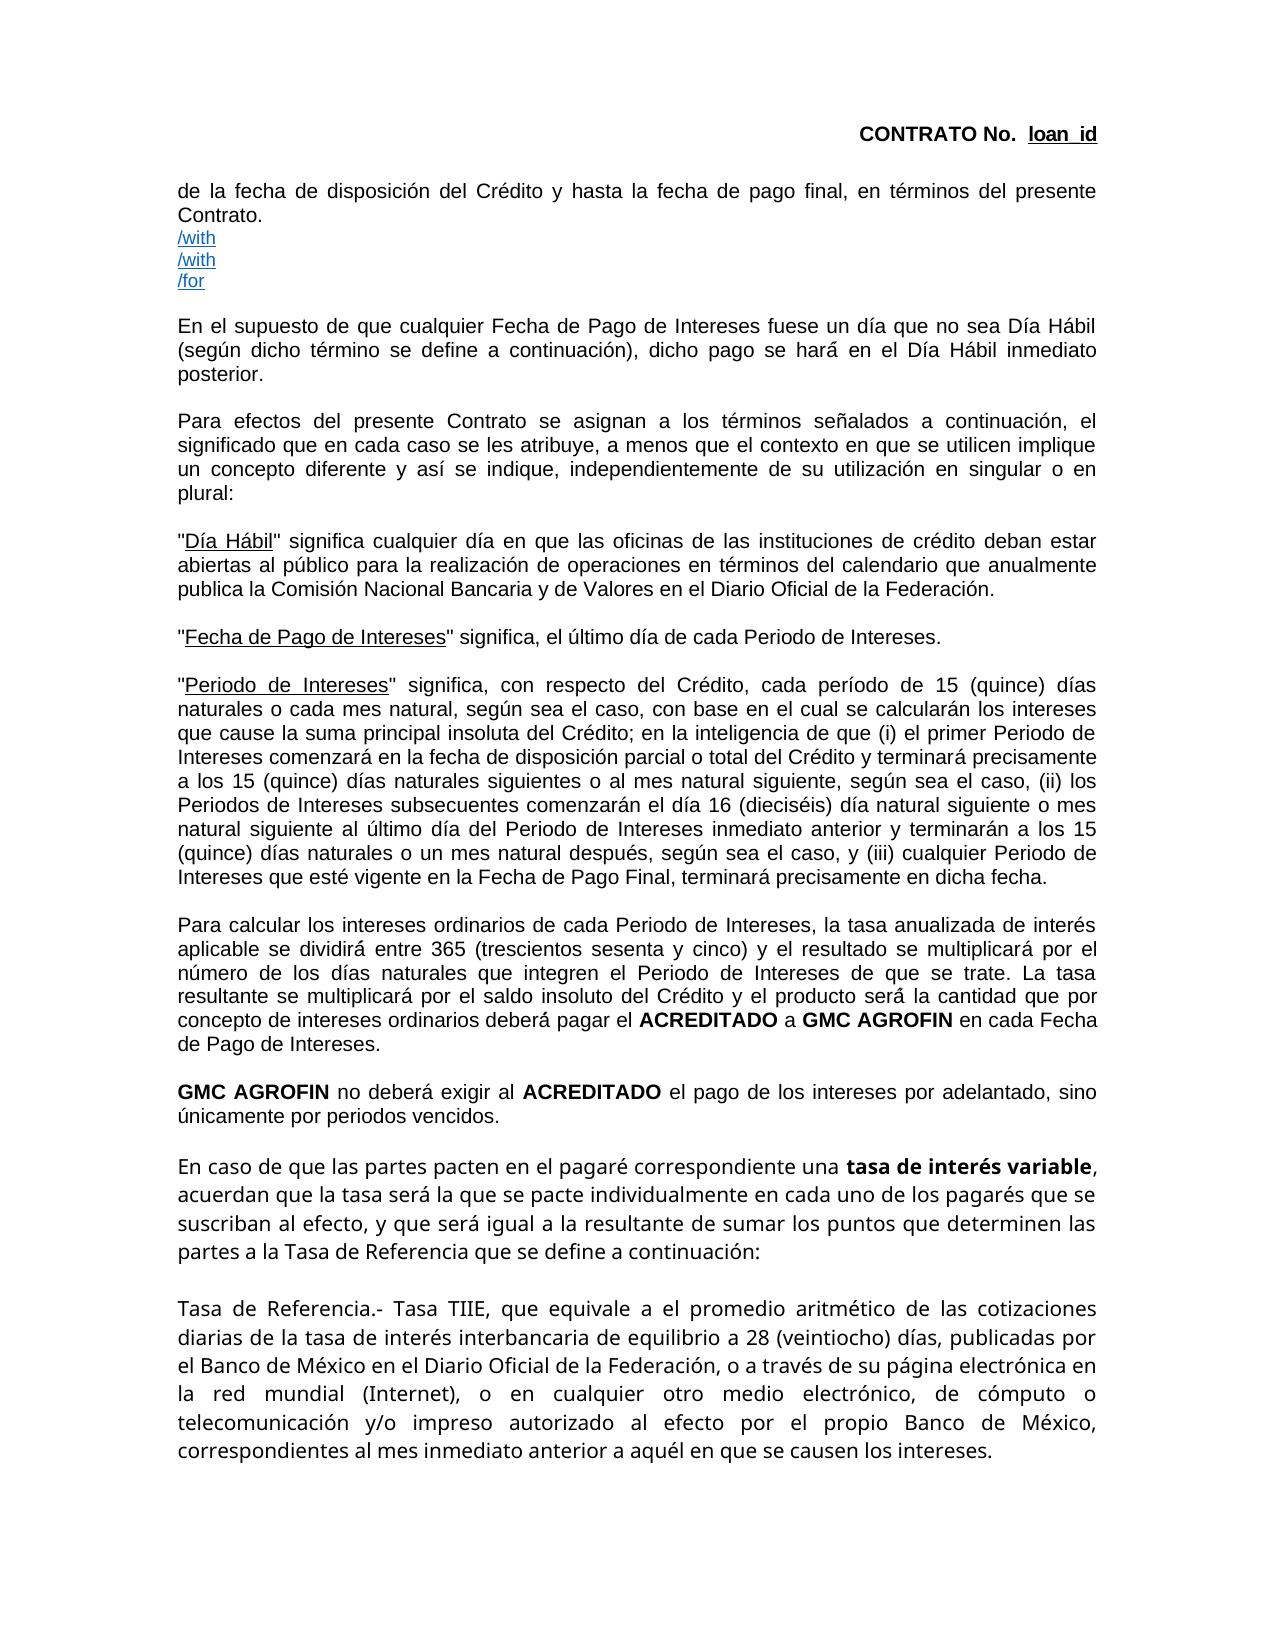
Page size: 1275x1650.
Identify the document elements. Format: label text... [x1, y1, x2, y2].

text /with [177, 249, 1098, 270]
text En el supuesto de que cualquier Fecha de Pago de Intereses fuese un día que no sea Día Hábil (según dicho término se define a continuación), dicho pago se hará́ en el Día Hábil inmediato posterior. [177, 313, 1098, 385]
text /for [177, 270, 1098, 292]
text Tasa de Referencia.- Tasa TIIE, que equivale a el promedio aritmético de las cotizaciones diarias de la tasa de interés interbancaria de equilibrio a 28 (veintiocho) días, publicadas por el Banco de México en el Diario Oficial de la Federación, o a través de su página electrónica en la red mundial (Internet), o en cualquier otro medio electrónico, de cómputo o telecomunicación y/o impreso autorizado al efecto por el propio Banco de México, correspondientes al mes inmediato anterior a aquél en que se causen los intereses. [177, 1294, 1098, 1465]
text En caso de que las partes pacten en el pagaré correspondiente una tasa de interés variable, acuerdan que la tasa será la que se pacte individualmente en cada uno de los pagarés que se suscriban al efecto, y que será igual a la resultante de sumar los puntos que determinen las partes a la Tasa de Referencia que se define a continuación: [177, 1152, 1098, 1266]
text de la fecha de disposición del Crédito y hasta la fecha de pago final, en términos del presente Contrato. [177, 179, 1098, 227]
text Para efectos del presente Contrato se asignan a los términos señalados a continuación, el significado que en cada caso se les atribuye, a menos que el contexto en que se utilicen implique un concepto diferente y así se indique, independientemente de su utilización en singular o en plural: [177, 409, 1098, 505]
text "Periodo de Intereses" significa, con respecto del Crédito, cada período de 15 (quince) días naturales o cada mes natural, según sea el caso, con base en el cual se calcularán los intereses que cause la suma principal insoluta del Crédito; en la inteligencia de que (i) el primer Periodo de Intereses comenzará en la fecha de disposición parcial o total del Crédito y terminará precisamente a los 15 (quince) días naturales siguientes o al mes natural siguiente, según sea el caso, (ii) los Periodos de Intereses subsecuentes comenzarán el día 16 (dieciséis) día natural siguiente o mes natural siguiente al último día del Periodo de Intereses inmediato anterior y terminarán a los 15 (quince) días naturales o un mes natural después, según sea el caso, y (iii) cualquier Periodo de Intereses que esté vigente en la Fecha de Pago Final, terminará precisamente en dicha fecha. [177, 673, 1098, 888]
text /with [177, 227, 1098, 249]
text Para calcular los intereses ordinarios de cada Periodo de Intereses, la tasa anualizada de interés aplicable se dividirá́ entre 365 (trescientos sesenta y cinco) y el resultado se multiplicará por el número de los días naturales que integren el Periodo de Intereses de que se trate. La tasa resultante se multiplicará por el saldo insoluto del Crédito y el producto será́ la cantidad que por concepto de intereses ordinarios deberá́ pagar el ACREDITADO a GMC AGROFIN en cada Fecha de Pago de Intereses. [177, 912, 1098, 1056]
text GMC AGROFIN no deberá exigir al ACREDITADO el pago de los intereses por adelantado, sino únicamente por periodos vencidos. [177, 1080, 1098, 1128]
text "Fecha de Pago de Intereses" significa, el último día de cada Periodo de Intereses. [177, 625, 1098, 649]
text "Día Hábil" significa cualquier día en que las oficinas de las instituciones de crédito deban estar abiertas al público para la realización de operaciones en términos del calendario que anualmente publica la Comisión Nacional Bancaria y de Valores en el Diario Oficial de la Federación. [177, 529, 1098, 601]
